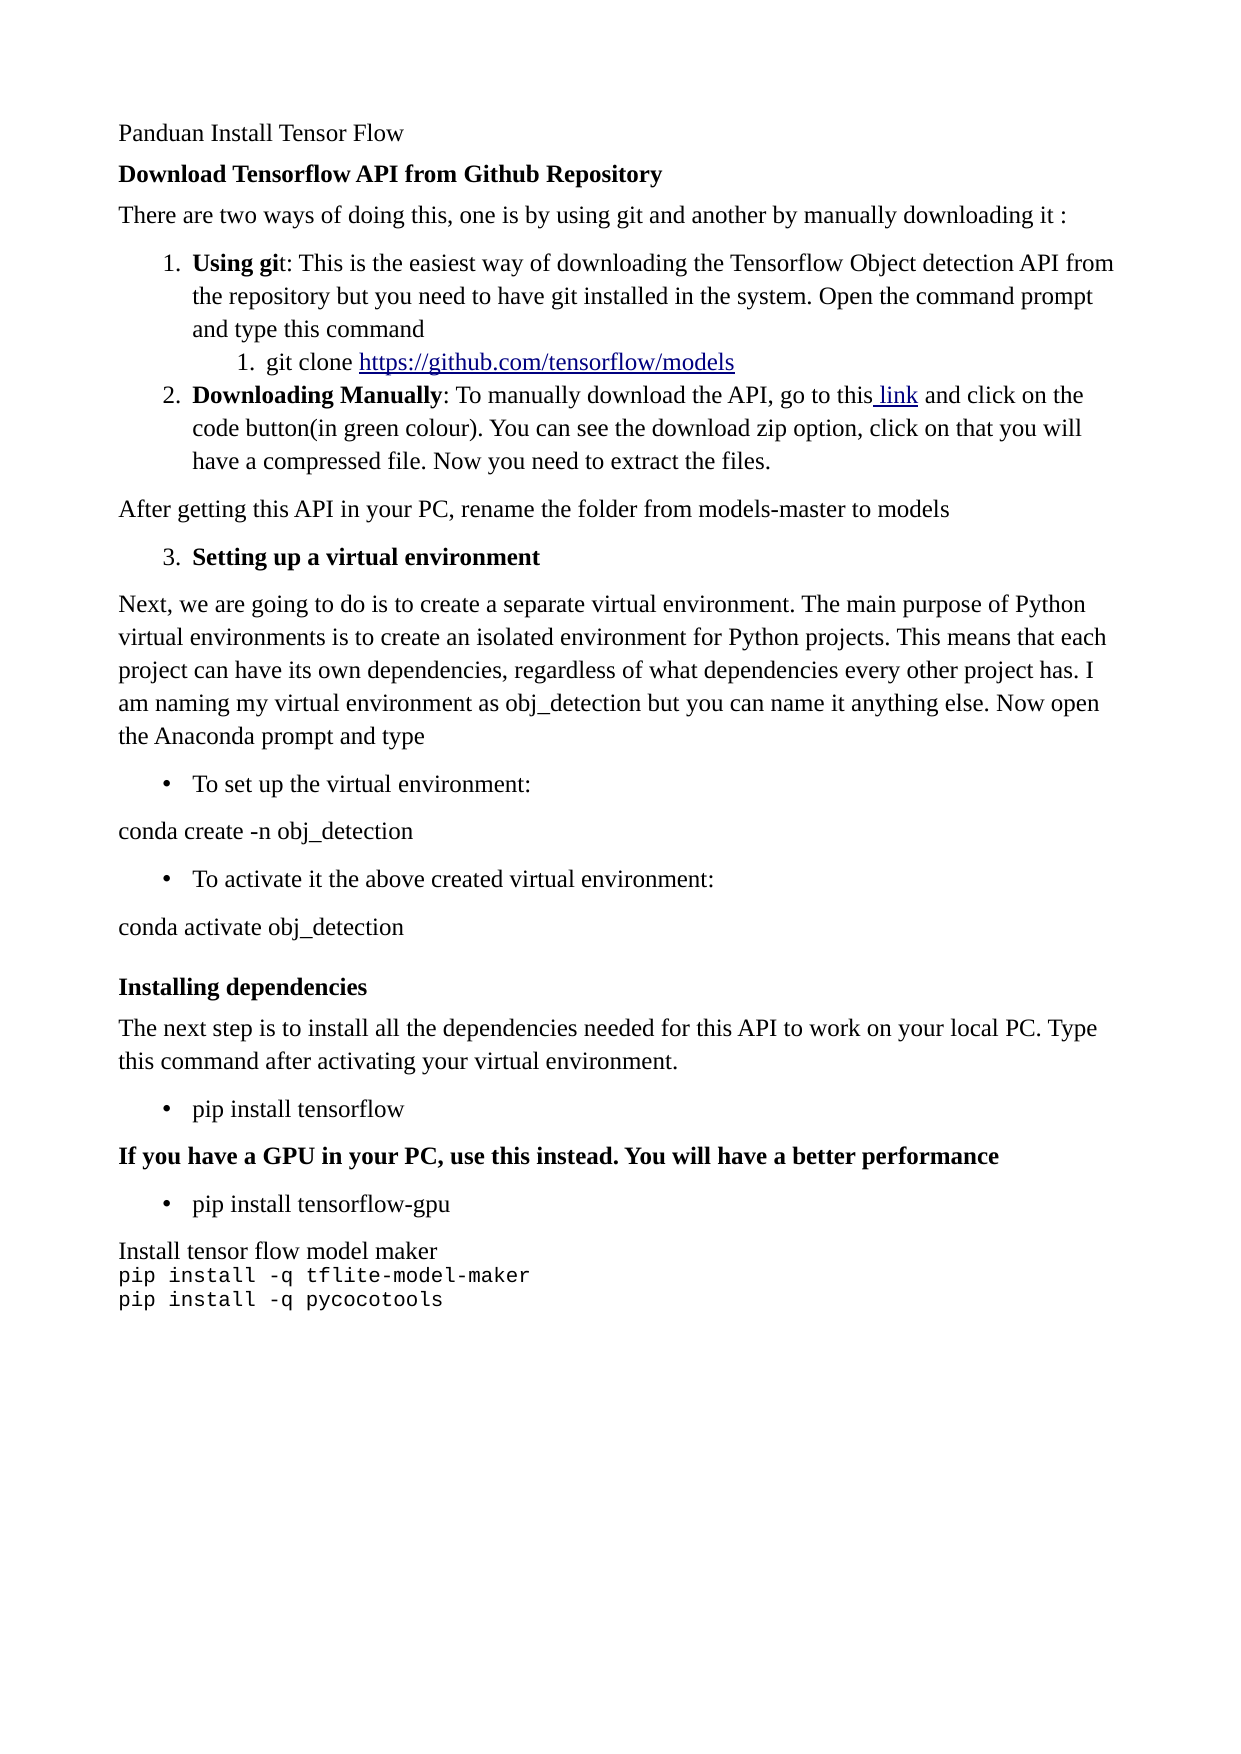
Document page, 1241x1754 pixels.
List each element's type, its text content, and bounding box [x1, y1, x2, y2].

list Using git: This is the easiest way of downloading the Tensorflow Object detection API from the repository but you need to have git installed in the system. Open the command prompt and type this command [162, 248, 1122, 343]
text There are two ways of doing this, one is by using git and another by manually downloading it : [118, 201, 1122, 229]
list Setting up a virtual environment [162, 542, 1122, 570]
text If you have a GPU in your PC, use this instead. You will have a better performance [118, 1141, 1122, 1170]
text Panduan Install Tensor Flow [118, 118, 1122, 147]
text pip install -q pycocotools [118, 1289, 1122, 1312]
list Downloading Manually: To manually download the API, go to this link and click on the code button(in green colour). You can see the download zip option, click on that you will have a compressed file. Now you need to extract the files. [162, 380, 1122, 475]
text Next, we are going to do is to create a separate virtual environment. The main purpose of Python virtual environments is to create an isolated environment for Python projects. This means that each project can have its own dependencies, regardless of what dependencies every other project has. I am naming my virtual environment as obj_detection but you can name it anything else. Now open the Anaconda prompt and type [118, 589, 1122, 750]
list To activate it the above created virtual environment: [162, 864, 1122, 893]
text conda activate obj_detection [118, 912, 1122, 940]
text After getting this API in your PC, rename the folder from models-master to models [118, 494, 1122, 523]
list git clone https://github.com/tensorflow/models [236, 347, 1122, 376]
text The next step is to install all the dependencies needed for this API to work on your local PC. Type this command after activating your virtual environment. [118, 1013, 1122, 1075]
list pip install tensorflow-gpu [162, 1189, 1122, 1218]
list pip install tensorflow [162, 1094, 1122, 1122]
subtitle Download Tensorflow API from Github Repository [118, 159, 1122, 188]
list To set up the virtual environment: [162, 769, 1122, 798]
text pip install -q tflite-model-maker [118, 1265, 1122, 1289]
text Install tensor flow model maker [118, 1236, 1122, 1265]
text conda create -n obj_detection [118, 816, 1122, 845]
subtitle Installing dependencies [118, 972, 1122, 1001]
